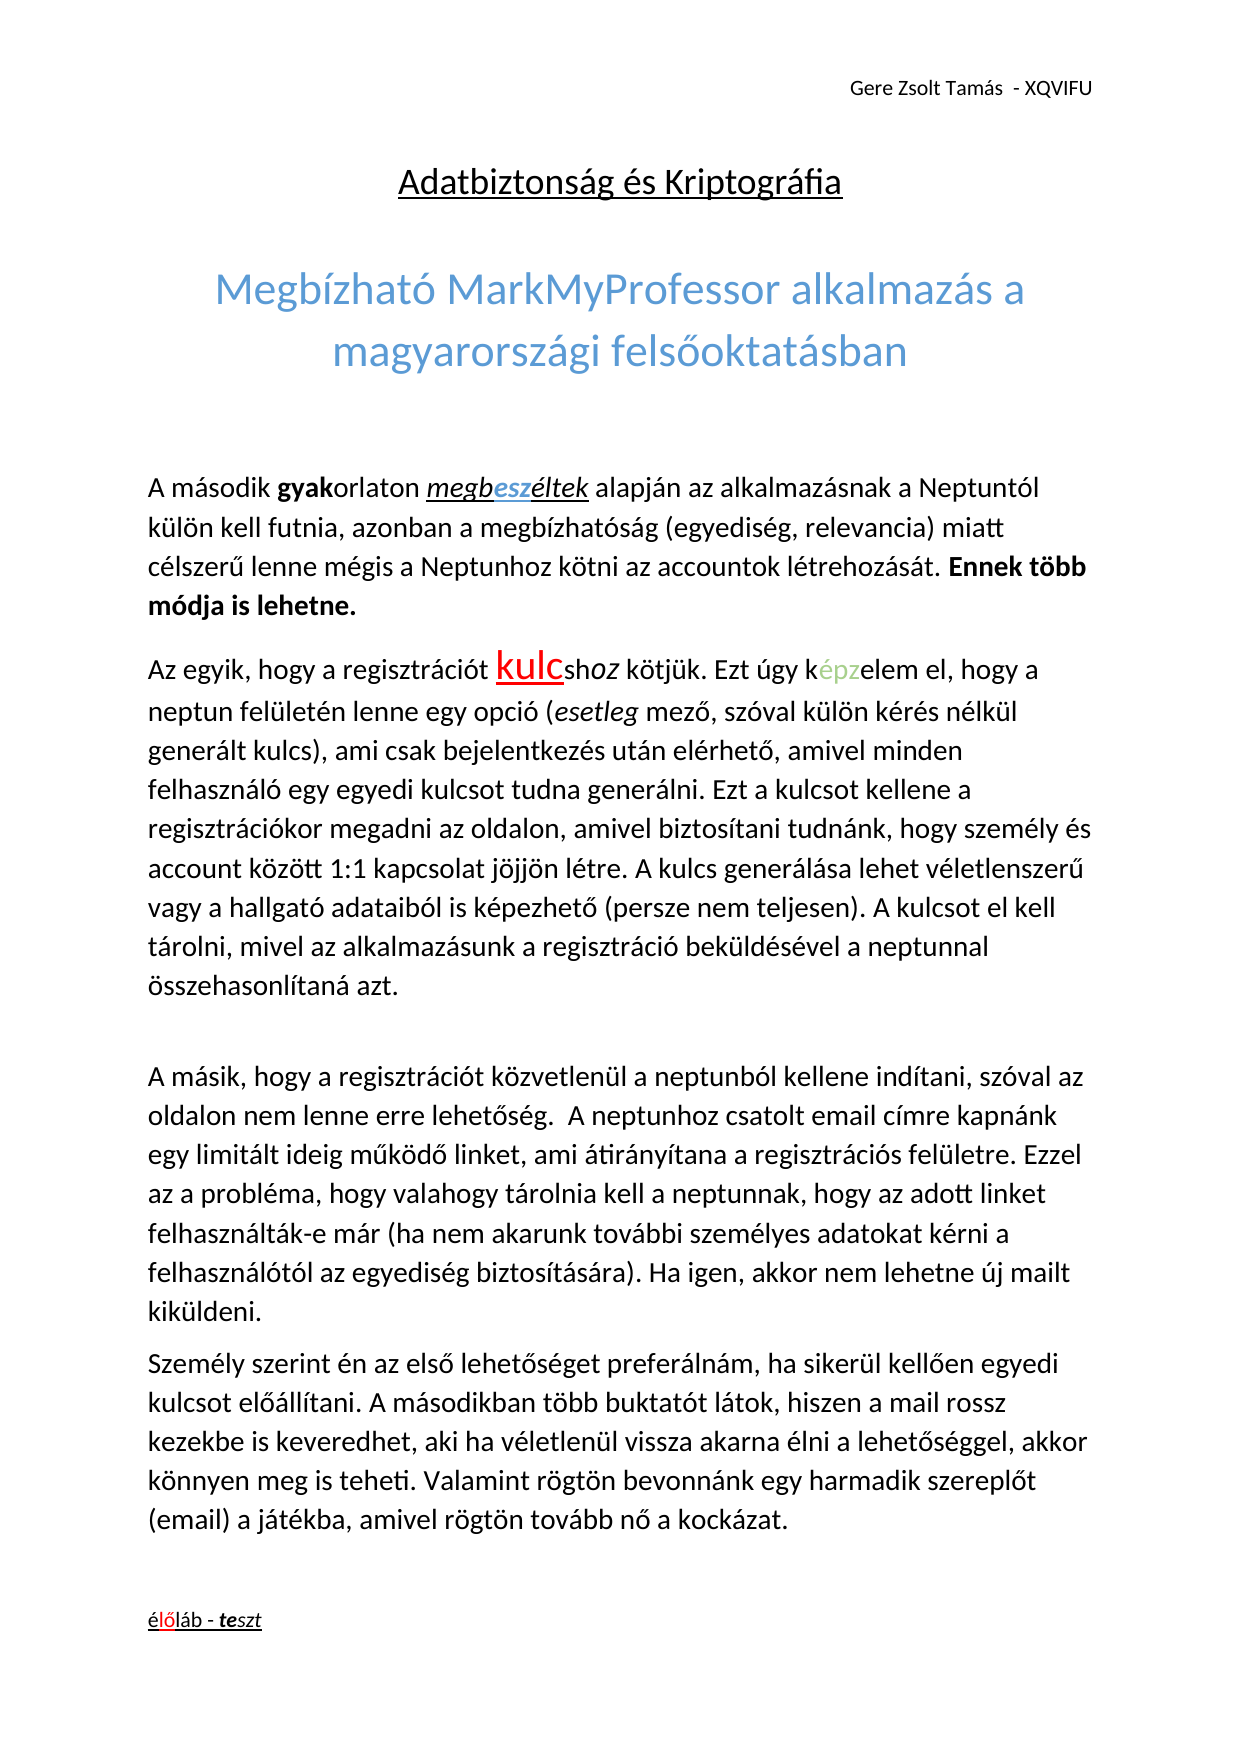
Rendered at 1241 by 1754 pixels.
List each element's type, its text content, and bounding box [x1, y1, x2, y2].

text A másik, hogy a regisztrációt közvetlenül a neptunból kellene indítani, szóval az oldalon nem lenne erre lehetőség. A neptunhoz csatolt email címre kapnánk egy limitált ideig működő linket, ami átirányítana a regisztrációs felületre. Ezzel az a probléma, hogy valahogy tárolnia kell a neptunnak, hogy az adott linket felhasználták-e már (ha nem akarunk további személyes adatokat kérni a felhasználótól az egyediség biztosítására). Ha igen, akkor nem lehetne új mailt kiküldeni. [148, 1019, 1093, 1329]
text Megbízható MarkMyProfessor alkalmazás a magyarországi felsőoktatásban [148, 260, 1093, 377]
text Adatbiztonság és Kriptográfia [148, 158, 1093, 250]
text Az egyik, hogy a regisztrációt kulcshoz kötjük. Ezt úgy képzelem el, hogy a neptun felületén lenne egy opció (esetleg mező, szóval külön kérés nélkül generált kulcs), ami csak bejelentkezés után elérhető, amivel minden felhasználó egy egyedi kulcsot tudna generálni. Ezt a kulcsot kellene a regisztrációkor megadni az oldalon, amivel biztosítani tudnánk, hogy személy és account között 1:1 kapcsolat jöjjön létre. A kulcs generálása lehet véletlenszerű vagy a hallgató adataiból is képezhető (persze nem teljesen). A kulcsot el kell tárolni, mivel az alkalmazásunk a regisztráció beküldésével a neptunnal összehasonlítaná azt. [148, 639, 1093, 1003]
text Személy szerint én az első lehetőséget preferálnám, ha sikerül kellően egyedi kulcsot előállítani. A másodikban több buktatót látok, hiszen a mail rossz kezekbe is keveredhet, aki ha véletlenül vissza akarna élni a lehetőséggel, akkor könnyen meg is teheti. Valamint rögtön bevonnánk egy harmadik szereplőt (email) a játékba, amivel rögtön tovább nő a kockázat. [148, 1345, 1093, 1537]
text A második gyakorlaton megbeszéltek alapján az alkalmazásnak a Neptuntól külön kell futnia, azonban a megbízhatóság (egyediség, relevancia) miatt célszerű lenne mégis a Neptunhoz kötni az accountok létrehozását. Ennek több módja is lehetne. [148, 469, 1093, 623]
